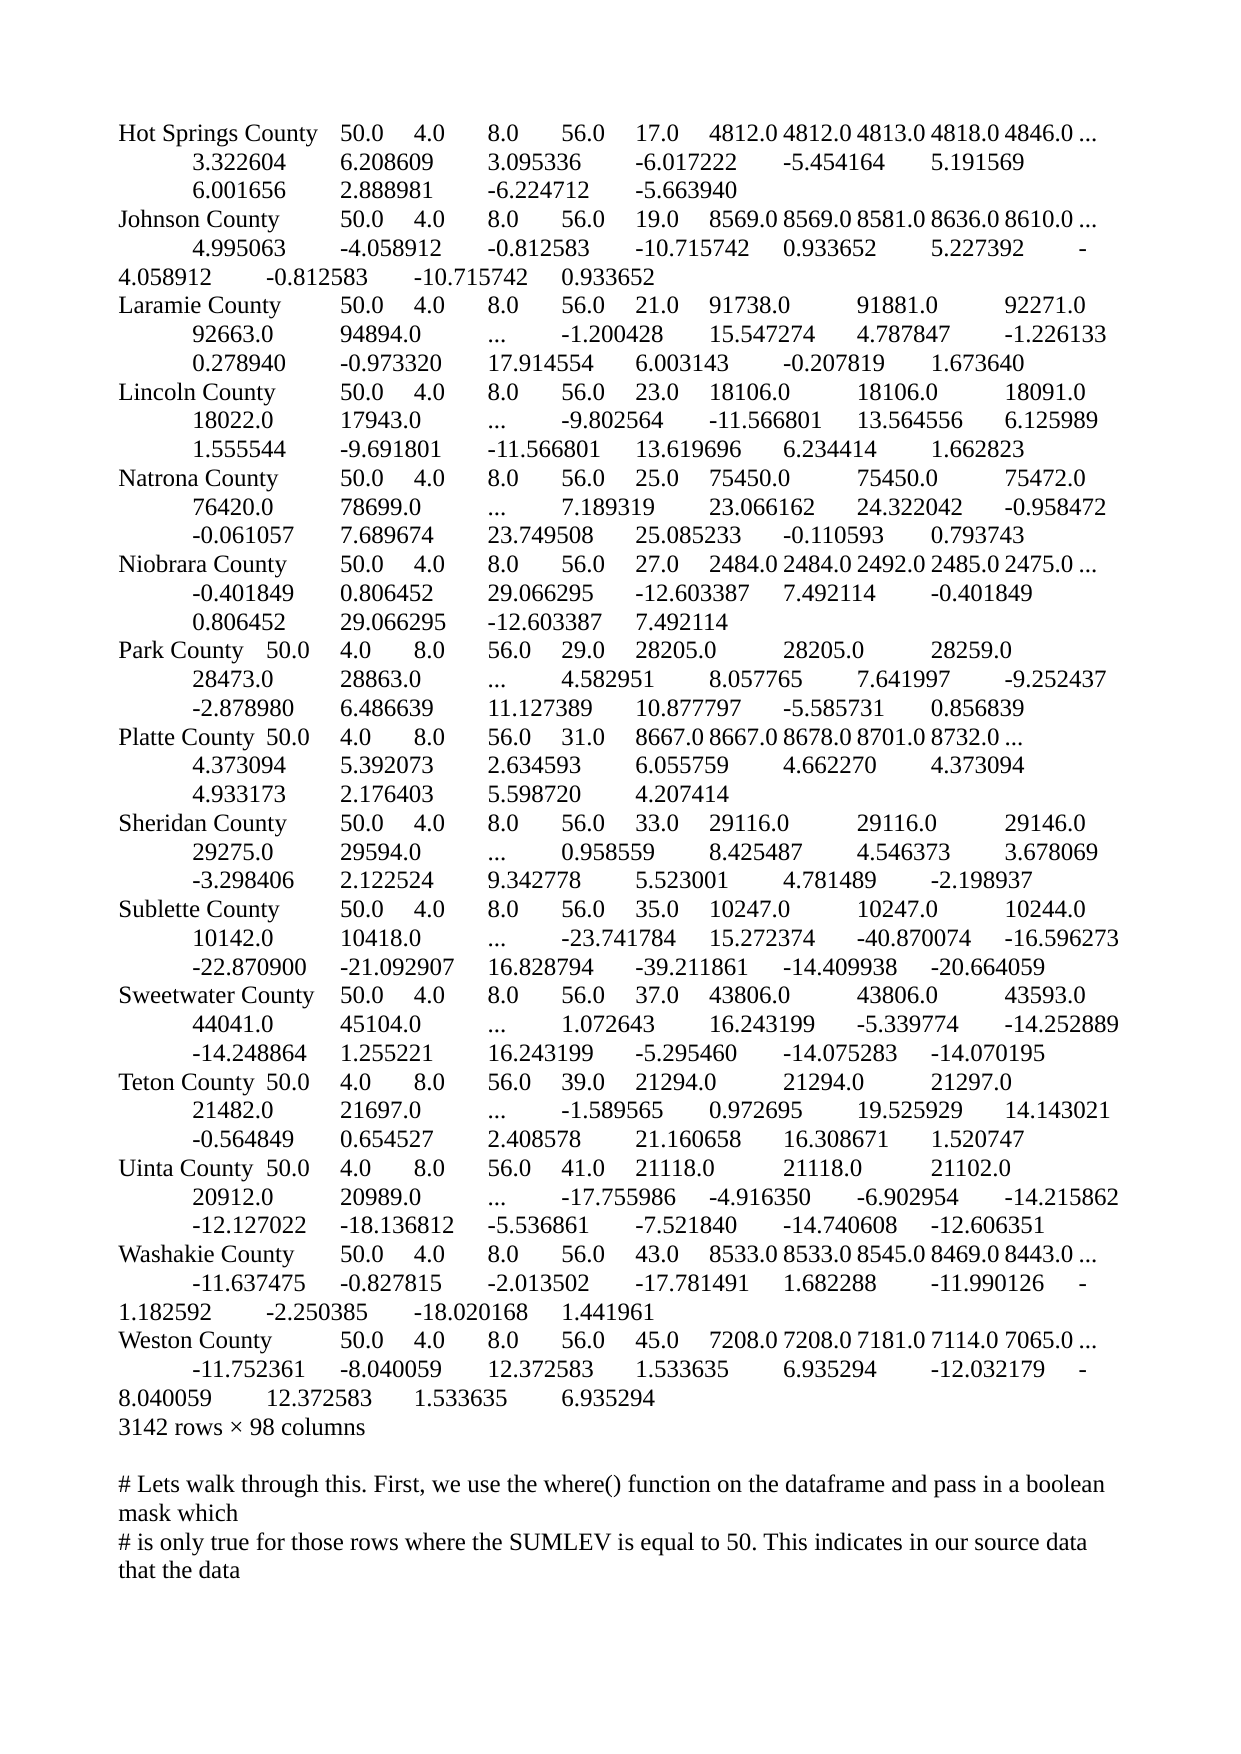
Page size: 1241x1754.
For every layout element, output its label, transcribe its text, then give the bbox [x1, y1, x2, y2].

text Teton County 50.0 4.0 8.0 56.0 39.0 21294.0 21294.0 21297.0 21482.0 21697.0 ... -1.589565 0.972695 19.525929 14.143021 -0.564849 0.654527 2.408578 21.160658 16.308671 1.520747 [118, 1067, 1122, 1153]
text Hot Springs County 50.0 4.0 8.0 56.0 17.0 4812.0 4812.0 4813.0 4818.0 4846.0 ... 3.322604 6.208609 3.095336 -6.017222 -5.454164 5.191569 6.001656 2.888981 -6.224712 -5.663940 [118, 118, 1122, 204]
text Niobrara County 50.0 4.0 8.0 56.0 27.0 2484.0 2484.0 2492.0 2485.0 2475.0 ... -0.401849 0.806452 29.066295 -12.603387 7.492114 -0.401849 0.806452 29.066295 -12.603387 7.492114 [118, 549, 1122, 636]
text Weston County 50.0 4.0 8.0 56.0 45.0 7208.0 7208.0 7181.0 7114.0 7065.0 ... -11.752361 -8.040059 12.372583 1.533635 6.935294 -12.032179 -8.040059 12.372583 1.533635 6.935294 [118, 1326, 1122, 1412]
text Uinta County 50.0 4.0 8.0 56.0 41.0 21118.0 21118.0 21102.0 20912.0 20989.0 ... -17.755986 -4.916350 -6.902954 -14.215862 -12.127022 -18.136812 -5.536861 -7.521840 -14.740608 -12.606351 [118, 1153, 1122, 1239]
text Sheridan County 50.0 4.0 8.0 56.0 33.0 29116.0 29116.0 29146.0 29275.0 29594.0 ... 0.958559 8.425487 4.546373 3.678069 -3.298406 2.122524 9.342778 5.523001 4.781489 -2.198937 [118, 808, 1122, 894]
text # is only true for those rows where the SUMLEV is equal to 50. This indicates in our source data that the data [118, 1527, 1122, 1584]
text # Lets walk through this. First, we use the where() function on the dataframe and pass in a boolean mask which [118, 1469, 1122, 1527]
text 3142 rows × 98 columns [118, 1412, 1122, 1441]
text Laramie County 50.0 4.0 8.0 56.0 21.0 91738.0 91881.0 92271.0 92663.0 94894.0 ... -1.200428 15.547274 4.787847 -1.226133 0.278940 -0.973320 17.914554 6.003143 -0.207819 1.673640 [118, 291, 1122, 377]
text Washakie County 50.0 4.0 8.0 56.0 43.0 8533.0 8533.0 8545.0 8469.0 8443.0 ... -11.637475 -0.827815 -2.013502 -17.781491 1.682288 -11.990126 -1.182592 -2.250385 -18.020168 1.441961 [118, 1239, 1122, 1326]
text Lincoln County 50.0 4.0 8.0 56.0 23.0 18106.0 18106.0 18091.0 18022.0 17943.0 ... -9.802564 -11.566801 13.564556 6.125989 1.555544 -9.691801 -11.566801 13.619696 6.234414 1.662823 [118, 377, 1122, 463]
text Natrona County 50.0 4.0 8.0 56.0 25.0 75450.0 75450.0 75472.0 76420.0 78699.0 ... 7.189319 23.066162 24.322042 -0.958472 -0.061057 7.689674 23.749508 25.085233 -0.110593 0.793743 [118, 463, 1122, 549]
text Sweetwater County 50.0 4.0 8.0 56.0 37.0 43806.0 43806.0 43593.0 44041.0 45104.0 ... 1.072643 16.243199 -5.339774 -14.252889 -14.248864 1.255221 16.243199 -5.295460 -14.075283 -14.070195 [118, 981, 1122, 1067]
text Sublette County 50.0 4.0 8.0 56.0 35.0 10247.0 10247.0 10244.0 10142.0 10418.0 ... -23.741784 15.272374 -40.870074 -16.596273 -22.870900 -21.092907 16.828794 -39.211861 -14.409938 -20.664059 [118, 894, 1122, 981]
text Johnson County 50.0 4.0 8.0 56.0 19.0 8569.0 8569.0 8581.0 8636.0 8610.0 ... 4.995063 -4.058912 -0.812583 -10.715742 0.933652 5.227392 -4.058912 -0.812583 -10.715742 0.933652 [118, 204, 1122, 291]
text Platte County 50.0 4.0 8.0 56.0 31.0 8667.0 8667.0 8678.0 8701.0 8732.0 ... 4.373094 5.392073 2.634593 6.055759 4.662270 4.373094 4.933173 2.176403 5.598720 4.207414 [118, 722, 1122, 808]
text Park County 50.0 4.0 8.0 56.0 29.0 28205.0 28205.0 28259.0 28473.0 28863.0 ... 4.582951 8.057765 7.641997 -9.252437 -2.878980 6.486639 11.127389 10.877797 -5.585731 0.856839 [118, 636, 1122, 722]
